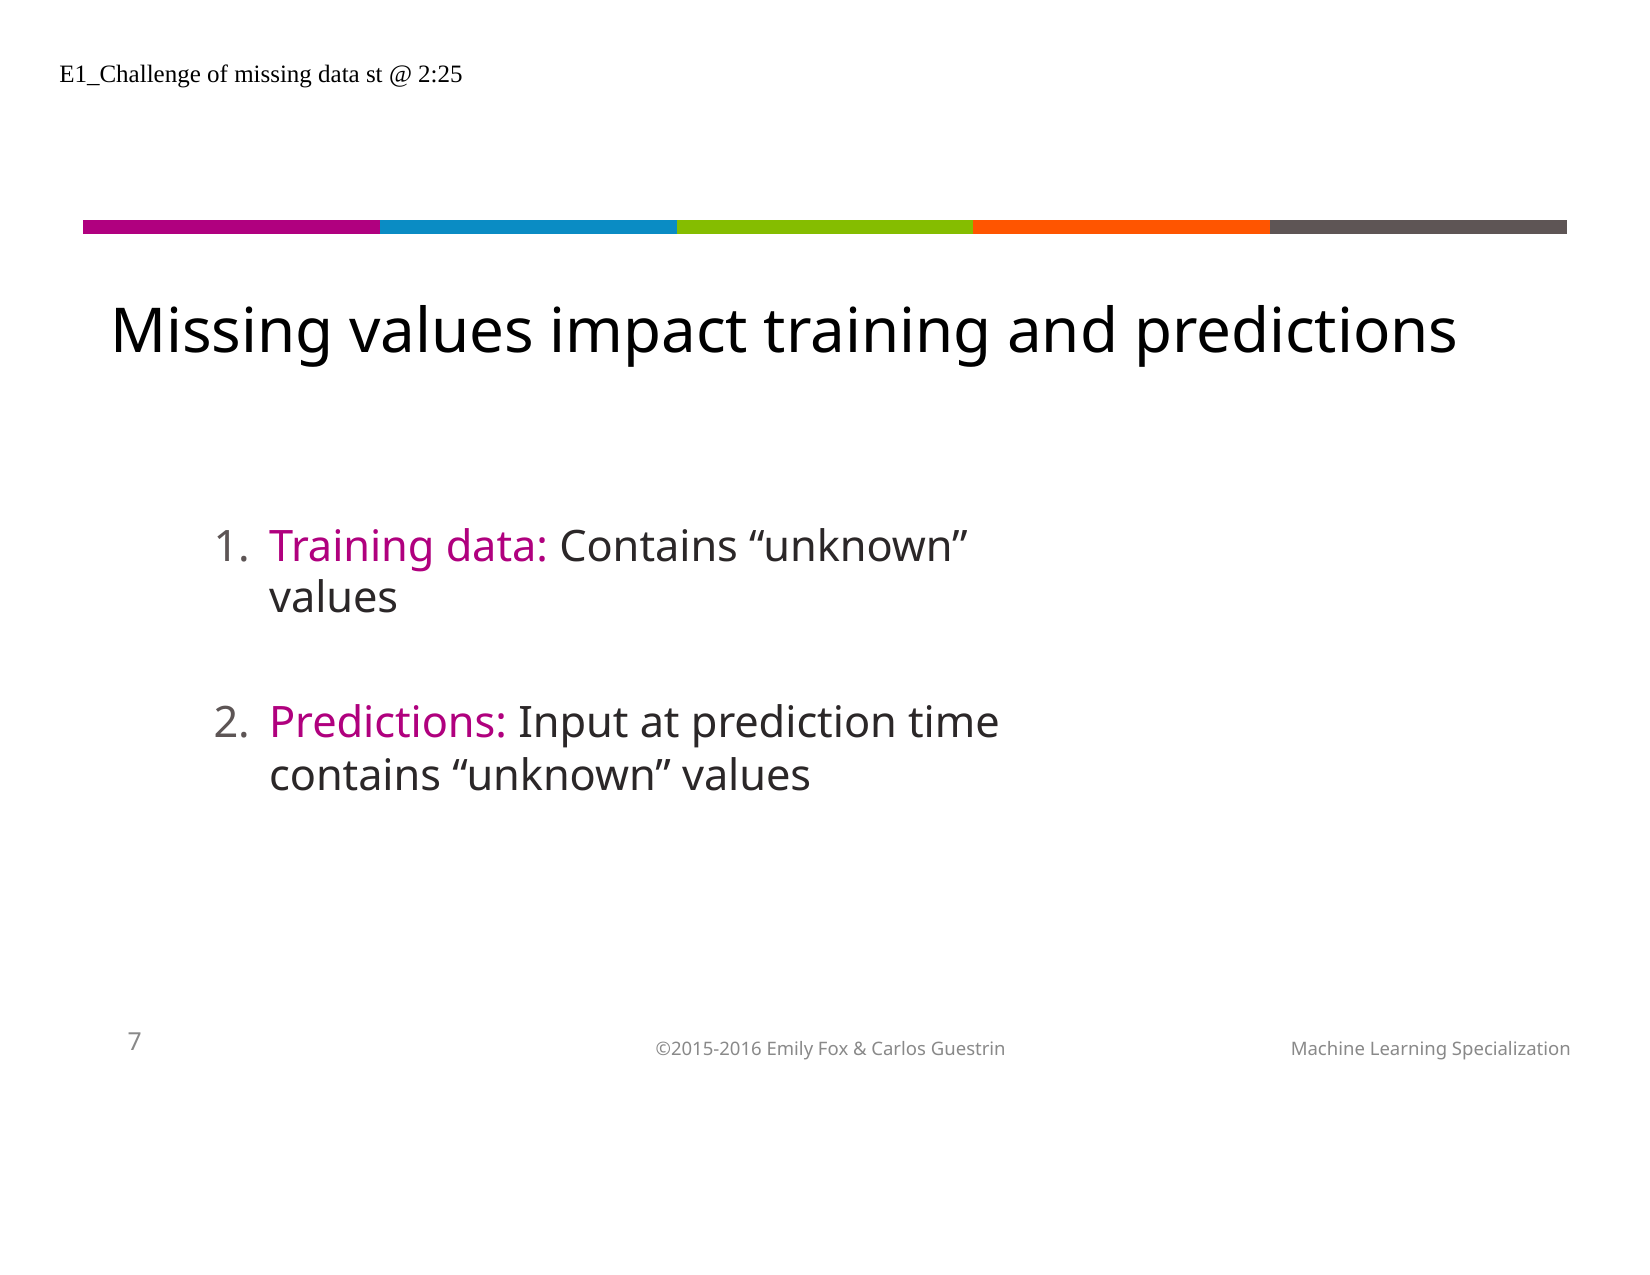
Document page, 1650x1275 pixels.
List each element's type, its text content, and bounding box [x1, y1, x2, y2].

text E1_Challenge of missing data st @ 2:25 [59, 59, 1591, 88]
